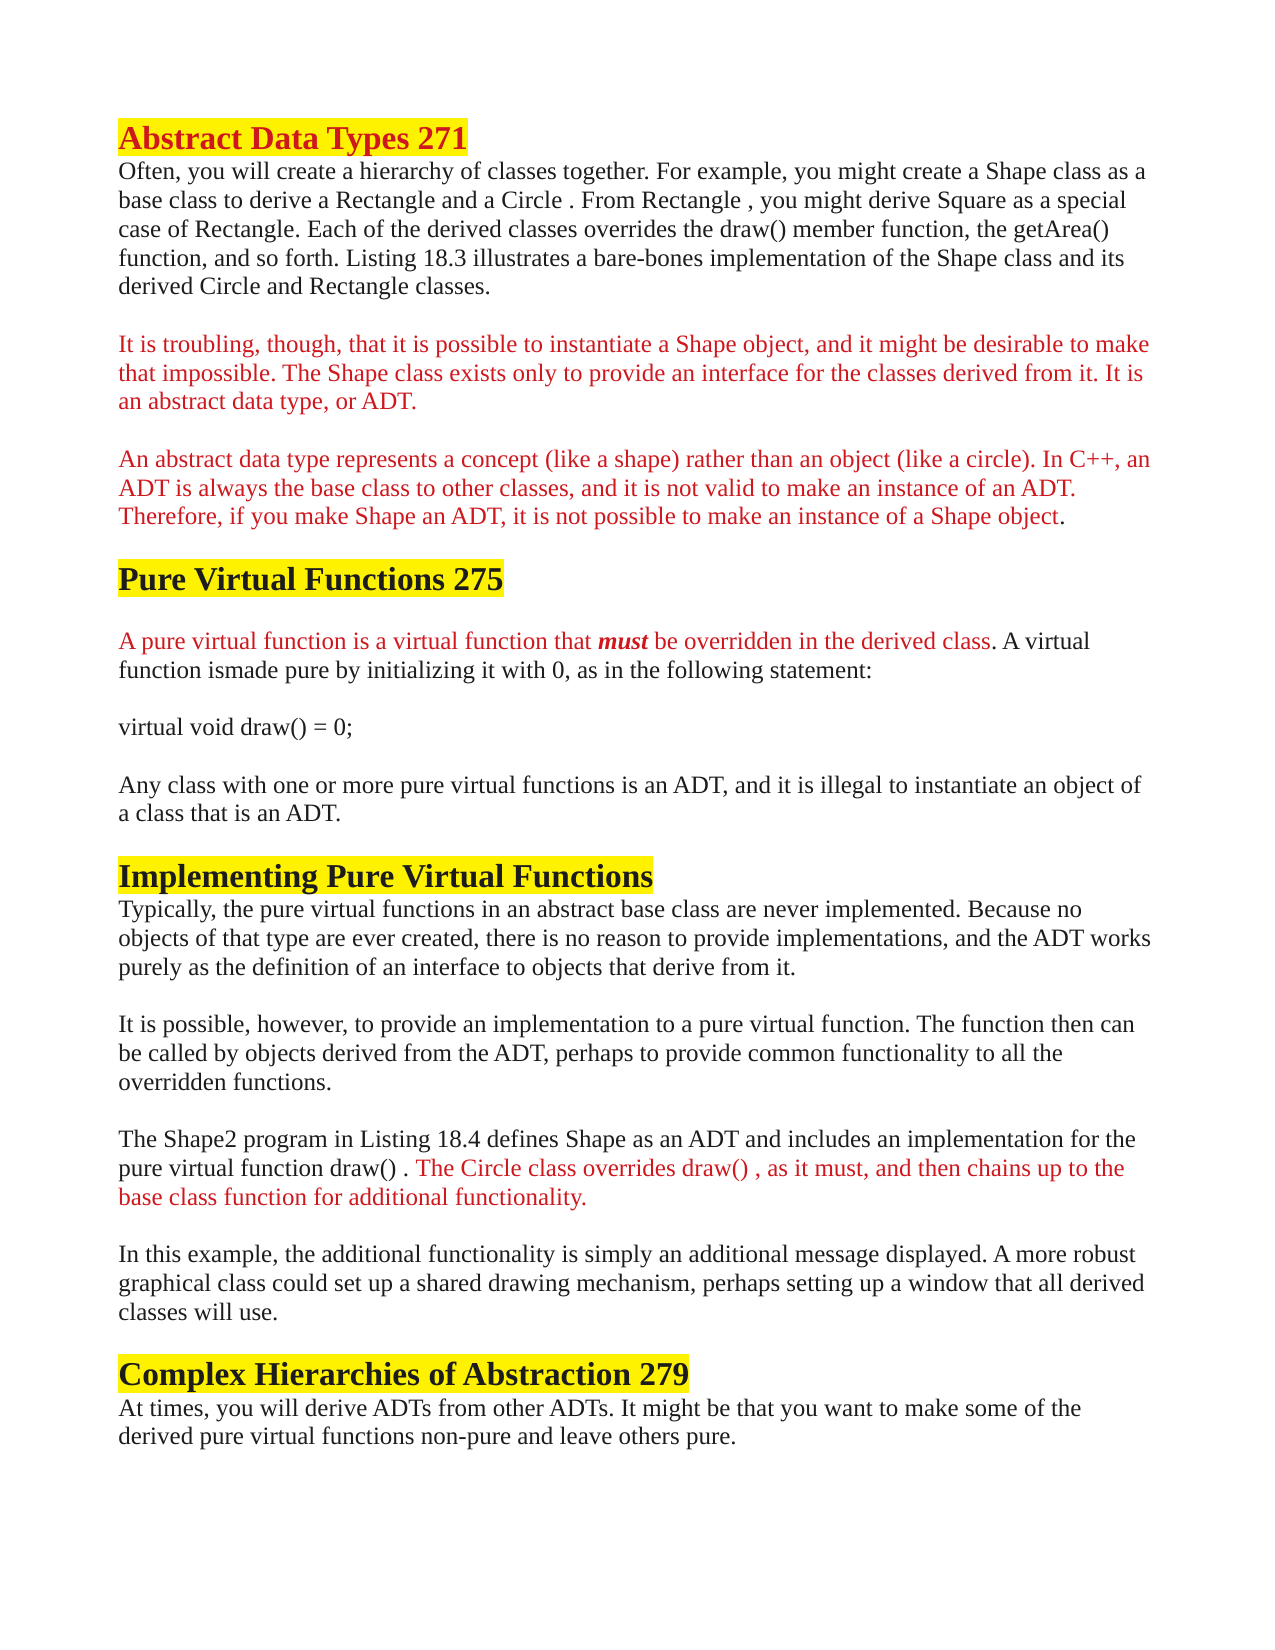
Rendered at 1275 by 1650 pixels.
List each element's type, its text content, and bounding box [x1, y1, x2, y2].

text At times, you will derive ADTs from other ADTs. It might be that you want to make some of the [118, 1393, 1157, 1421]
text Pure Virtual Functions 275 [118, 559, 1157, 597]
text Complex Hierarchies of Abstraction 279 [118, 1354, 1157, 1393]
text Often, you will create a hierarchy of classes together. For example, you might create a Shape class as a base class to derive a Rectangle and a Circle . From Rectangle , you might derive Square as a special case of Rectangle. Each of the derived classes overrides the draw() member function, the getArea() function, and so forth. Listing 18.3 illustrates a bare-bones implementation of the Shape class and its derived Circle and Rectangle classes. [118, 156, 1157, 300]
text Abstract Data Types 271 [118, 118, 1157, 156]
text It is possible, however, to provide an implementation to a pure virtual function. The function then can be called by objects derived from the ADT, perhaps to provide common functionality to all the overridden functions. [118, 1009, 1157, 1096]
text It is troubling, though, that it is possible to instantiate a Shape object, and it might be desirable to make that impossible. The Shape class exists only to provide an interface for the classes derived from it. It is an abstract data type, or ADT. [118, 329, 1157, 415]
text Any class with one or more pure virtual functions is an ADT, and it is illegal to instantiate an object of a class that is an ADT. [118, 770, 1157, 827]
text derived pure virtual functions non-pure and leave others pure. [118, 1421, 1157, 1450]
text Implementing Pure Virtual Functions [118, 856, 1157, 894]
text Typically, the pure virtual functions in an abstract base class are never implemented. Because no objects of that type are ever created, there is no reason to provide implementations, and the ADT works purely as the definition of an interface to objects that derive from it. [118, 894, 1157, 981]
text The Shape2 program in Listing 18.4 defines Shape as an ADT and includes an implementation for the pure virtual function draw() . The Circle class overrides draw() , as it must, and then chains up to the base class function for additional functionality. [118, 1124, 1157, 1211]
text virtual void draw() = 0; [118, 712, 1157, 741]
text An abstract data type represents a concept (like a shape) rather than an object (like a circle). In C++, an ADT is always the base class to other classes, and it is not valid to make an instance of an ADT. Therefore, if you make Shape an ADT, it is not possible to make an instance of a Shape object. [118, 444, 1157, 530]
text A pure virtual function is a virtual function that must be overridden in the derived class. A virtual function ismade pure by initializing it with 0, as in the following statement: [118, 626, 1157, 683]
text In this example, the additional functionality is simply an additional message displayed. A more robust graphical class could set up a shared drawing mechanism, perhaps setting up a window that all derived classes will use. [118, 1239, 1157, 1326]
